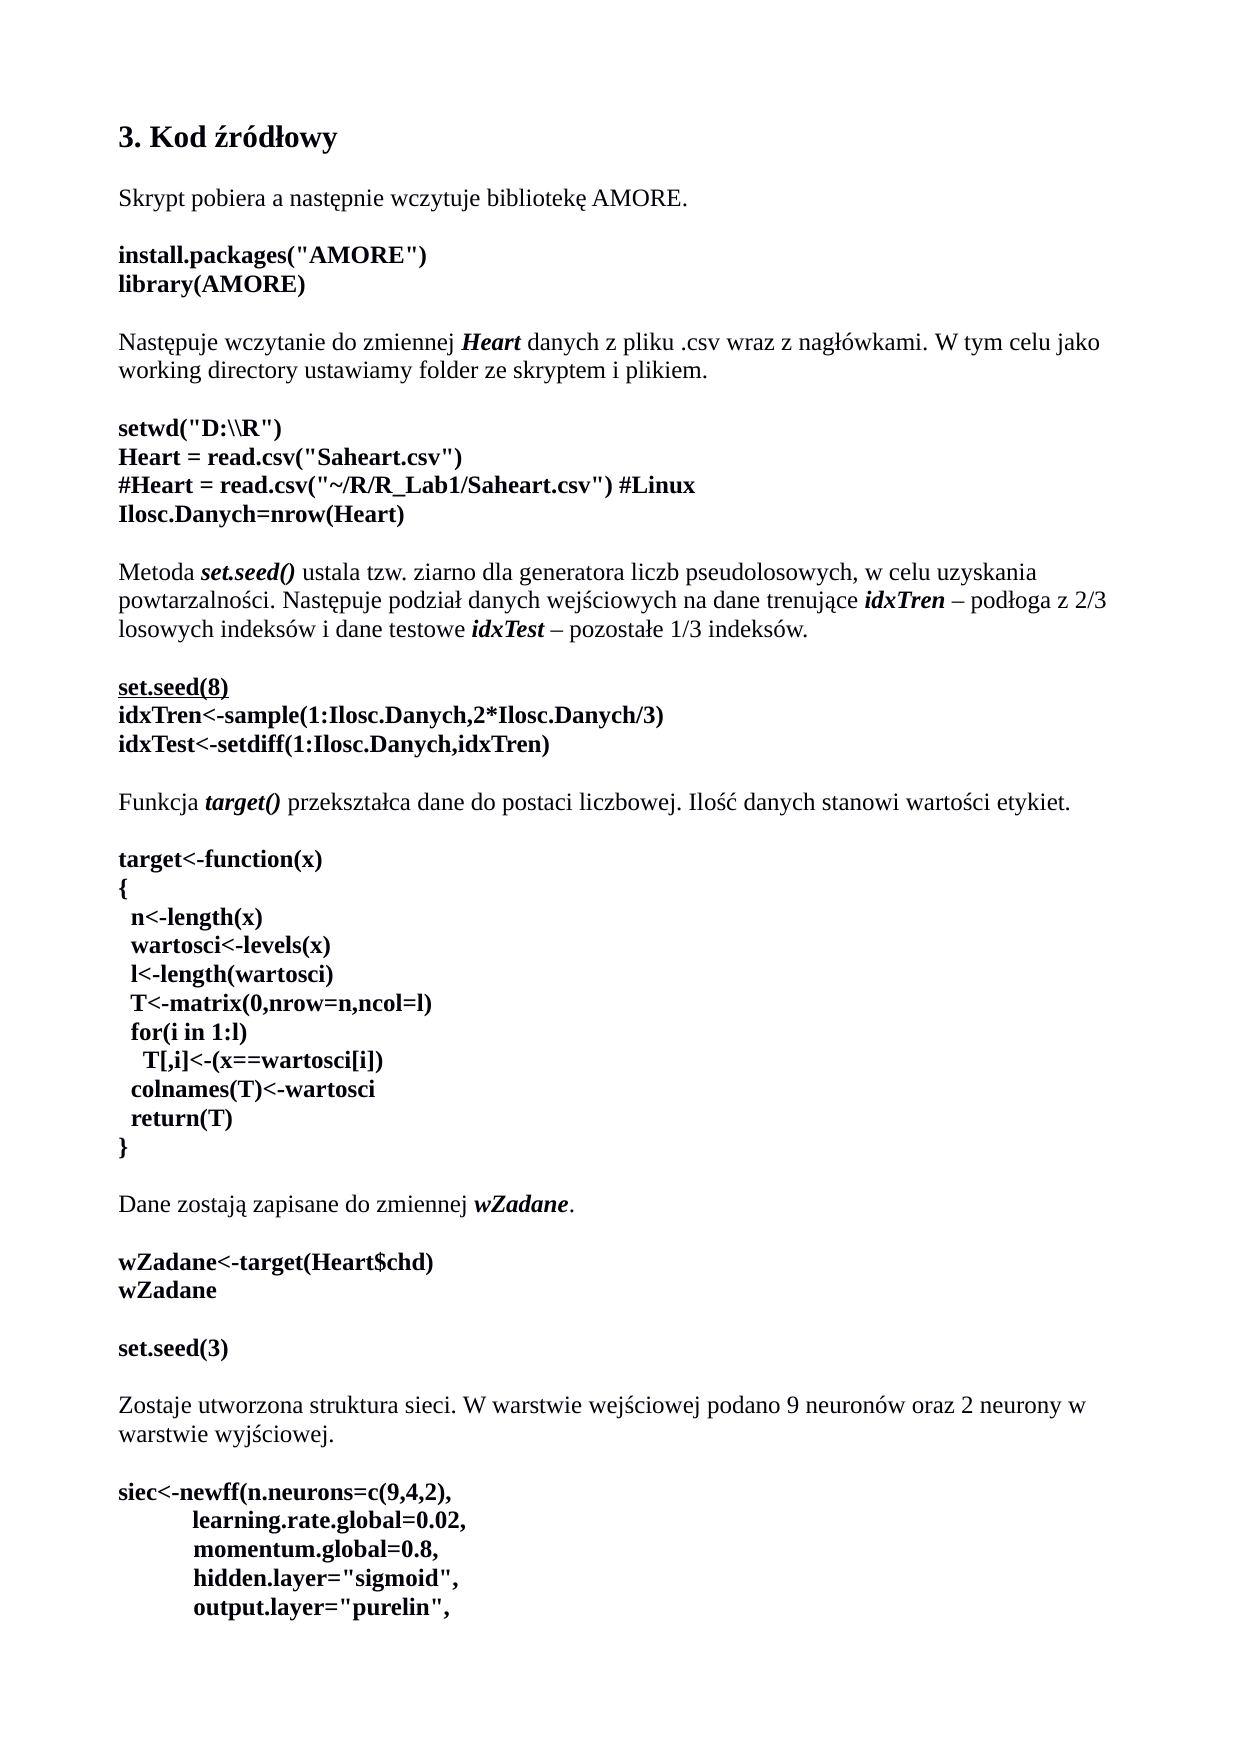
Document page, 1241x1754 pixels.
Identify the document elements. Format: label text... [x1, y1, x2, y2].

text library(AMORE) [118, 269, 1122, 298]
text target<-function(x) [118, 844, 1122, 873]
text wZadane<-target(Heart$chd) [118, 1247, 1122, 1275]
text Dane zostają zapisane do zmiennej wZadane. [118, 1189, 1122, 1218]
text idxTest<-setdiff(1:Ilosc.Danych,idxTren) [118, 729, 1122, 758]
text set.seed(8) [118, 672, 1122, 700]
text #Heart = read.csv("~/R/R_Lab1/Saheart.csv") #Linux [118, 470, 1122, 499]
text Heart = read.csv("Saheart.csv") [118, 442, 1122, 470]
text return(T) [118, 1103, 1122, 1132]
text Zostaje utworzona struktura sieci. W warstwie wejściowej podano 9 neuronów oraz 2 neurony w warstwie wyjściowej. [118, 1390, 1122, 1448]
text momentum.global=0.8, [118, 1534, 1122, 1563]
text { [118, 873, 1122, 902]
text Metoda set.seed() ustala tzw. ziarno dla generatora liczb pseudolosowych, w celu uzyskania powtarzalności. Następuje podział danych wejściowych na dane trenujące idxTren – podłoga z 2/3 losowych indeksów i dane testowe idxTest – pozostałe 1/3 indeksów. [118, 557, 1122, 643]
text Następuje wczytanie do zmiennej Heart danych z pliku .csv wraz z nagłówkami. W tym celu jako working directory ustawiamy folder ze skryptem i plikiem. [118, 327, 1122, 384]
text for(i in 1:l) [118, 1017, 1122, 1045]
text Skrypt pobiera a następnie wczytuje bibliotekę AMORE. [118, 183, 1122, 212]
text Ilosc.Danych=nrow(Heart) [118, 499, 1122, 528]
text } [118, 1132, 1122, 1160]
text learning.rate.global=0.02, [118, 1505, 1122, 1534]
text setwd("D:\\R") [118, 413, 1122, 442]
text l<-length(wartosci) [118, 959, 1122, 988]
text hidden.layer="sigmoid", [118, 1563, 1122, 1592]
text output.layer="purelin", [118, 1592, 1122, 1620]
text T[,i]<-(x==wartosci[i]) [118, 1045, 1122, 1074]
text wZadane [118, 1275, 1122, 1304]
text wartosci<-levels(x) [118, 930, 1122, 959]
text T<-matrix(0,nrow=n,ncol=l) [118, 988, 1122, 1017]
text idxTren<-sample(1:Ilosc.Danych,2*Ilosc.Danych/3) [118, 700, 1122, 729]
text colnames(T)<-wartosci [118, 1074, 1122, 1103]
text n<-length(x) [118, 902, 1122, 930]
text siec<-newff(n.neurons=c(9,4,2), [118, 1477, 1122, 1505]
text Funkcja target() przekształca dane do postaci liczbowej. Ilość danych stanowi wartości etykiet. [118, 787, 1122, 815]
text set.seed(3) [118, 1333, 1122, 1362]
text install.packages("AMORE") [118, 240, 1122, 269]
text 3. Kod źródłowy [118, 118, 1122, 154]
